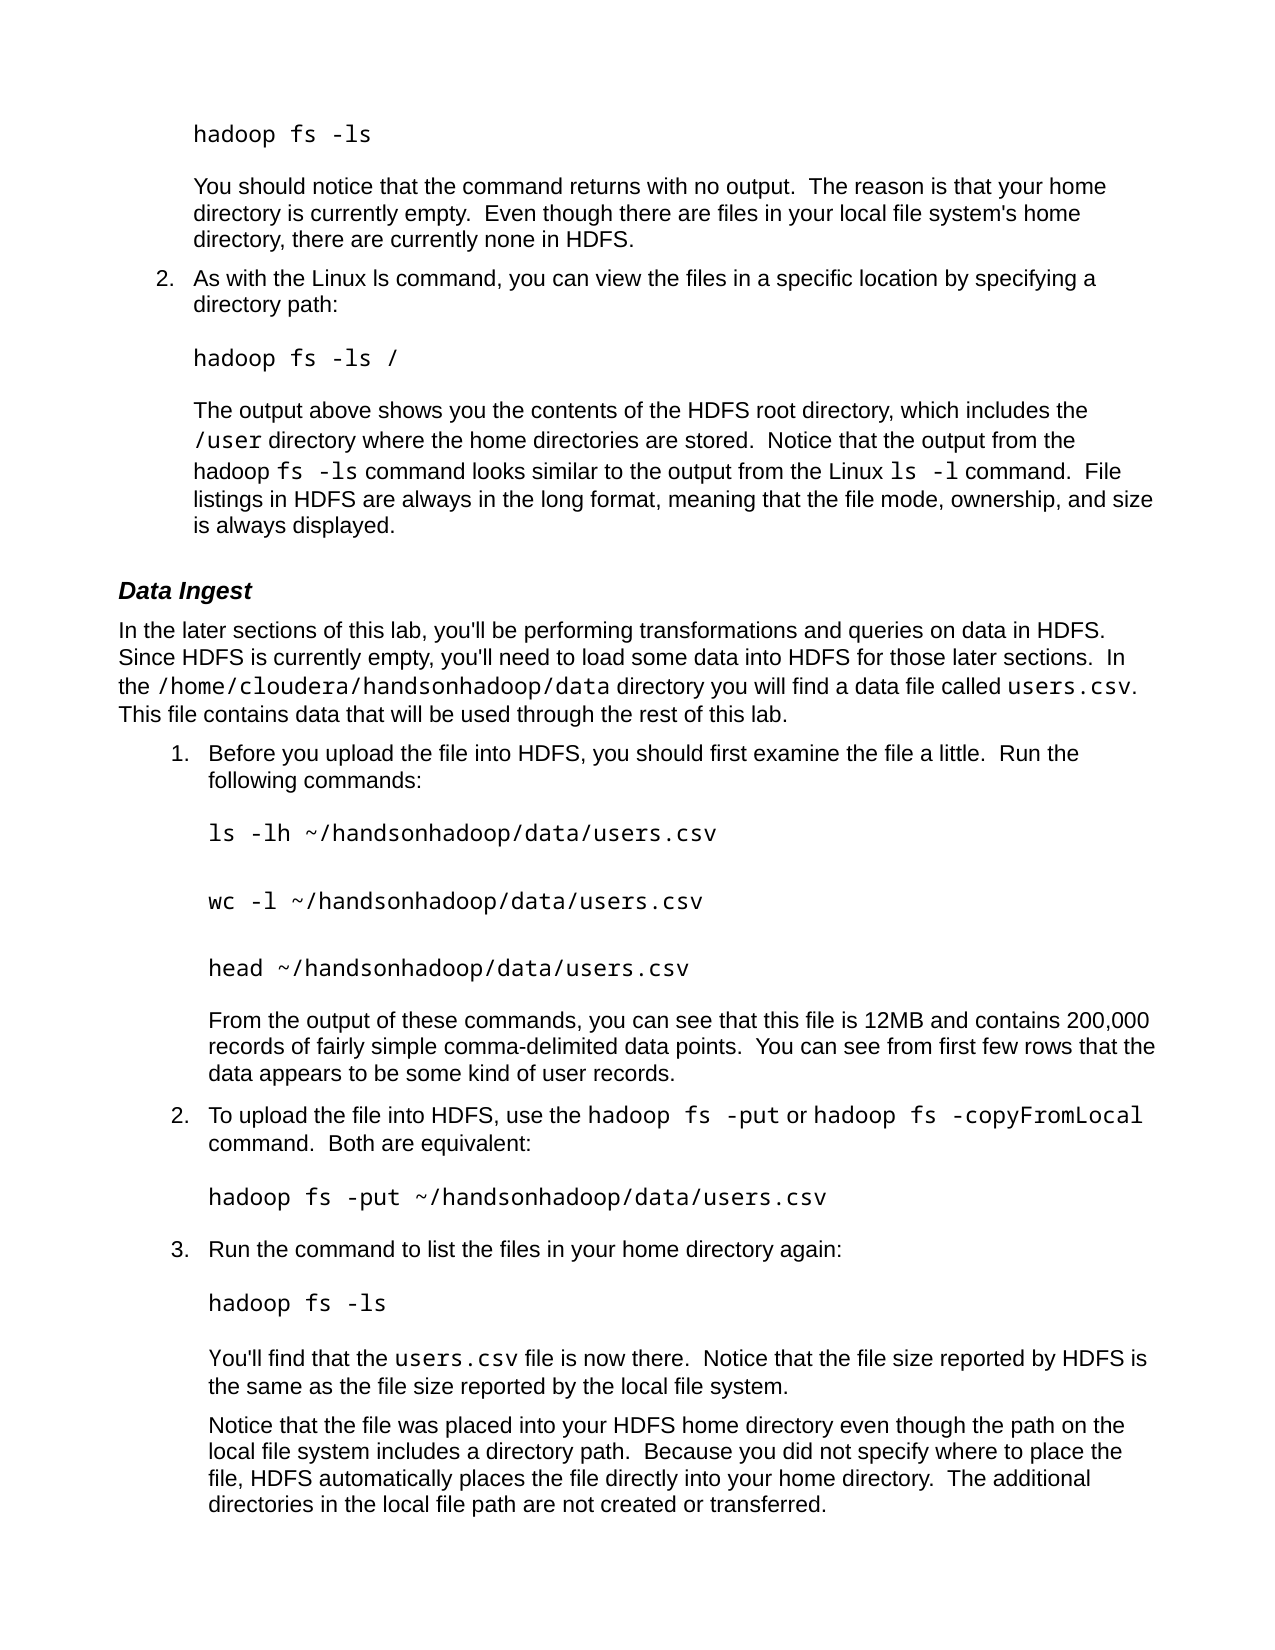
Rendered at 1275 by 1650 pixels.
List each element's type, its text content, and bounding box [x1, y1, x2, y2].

list You'll find that the users.csv file is now there. Notice that the file size reported by HDFS is the same as the file size reported by the local file system. [171, 1342, 1157, 1399]
list hadoop fs -ls / [156, 342, 1157, 373]
list ls -lh ~/handsonhadoop/data/users.csv [171, 817, 1157, 849]
list The output above shows you the contents of the HDFS root directory, which includes the /user directory where the home directories are stored. Notice that the output from the hadoop fs -ls command looks similar to the output from the Linux ls -l command. File listings in HDFS are always in the long format, meaning that the file mode, ownership, and size is always displayed. [156, 397, 1157, 539]
list To upload the file into HDFS, use the hadoop fs -put or hadoop fs -copyFromLocal command. Both are equivalent: [171, 1098, 1157, 1156]
list Before you upload the file into HDFS, you should first examine the file a little. Run the following commands: [171, 740, 1157, 793]
list head ~/handsonhadoop/data/users.csv [171, 952, 1157, 983]
list Run the command to list the files in your home directory again: [171, 1236, 1157, 1262]
list hadoop fs -put ~/handsonhadoop/data/users.csv [171, 1181, 1157, 1212]
list hadoop fs -ls [171, 1287, 1157, 1318]
text In the later sections of this lab, you'll be performing transformations and queries on data in HDFS. Since HDFS is currently empty, you'll need to load some data into HDFS for those later sections. In the /home/cloudera/handsonhadoop/data directory you will find a data file called users.csv. This file contains data that will be used through the rest of this lab. [118, 617, 1157, 728]
list As with the Linux ls command, you can view the files in a specific location by specifying a directory path: [156, 265, 1157, 318]
subtitle Data Ingest [118, 576, 1157, 605]
list From the output of these commands, you can see that this file is 12MB and contains 200,000 records of fairly simple comma-delimited data points. You can see from first few rows that the data appears to be some kind of user records. [171, 1007, 1157, 1086]
list You should notice that the command returns with no output. The reason is that your home directory is currently empty. Even though there are files in your local file system's home directory, there are currently none in HDFS. [156, 173, 1157, 252]
list Notice that the file was placed into your HDFS home directory even though the path on the local file system includes a directory path. Because you did not specify where to place the file, HDFS automatically places the file directly into your home directory. The additional directories in the local file path are not created or transferred. [171, 1412, 1157, 1517]
list wc -l ~/handsonhadoop/data/users.csv [171, 884, 1157, 916]
list hadoop fs -ls [156, 118, 1157, 149]
